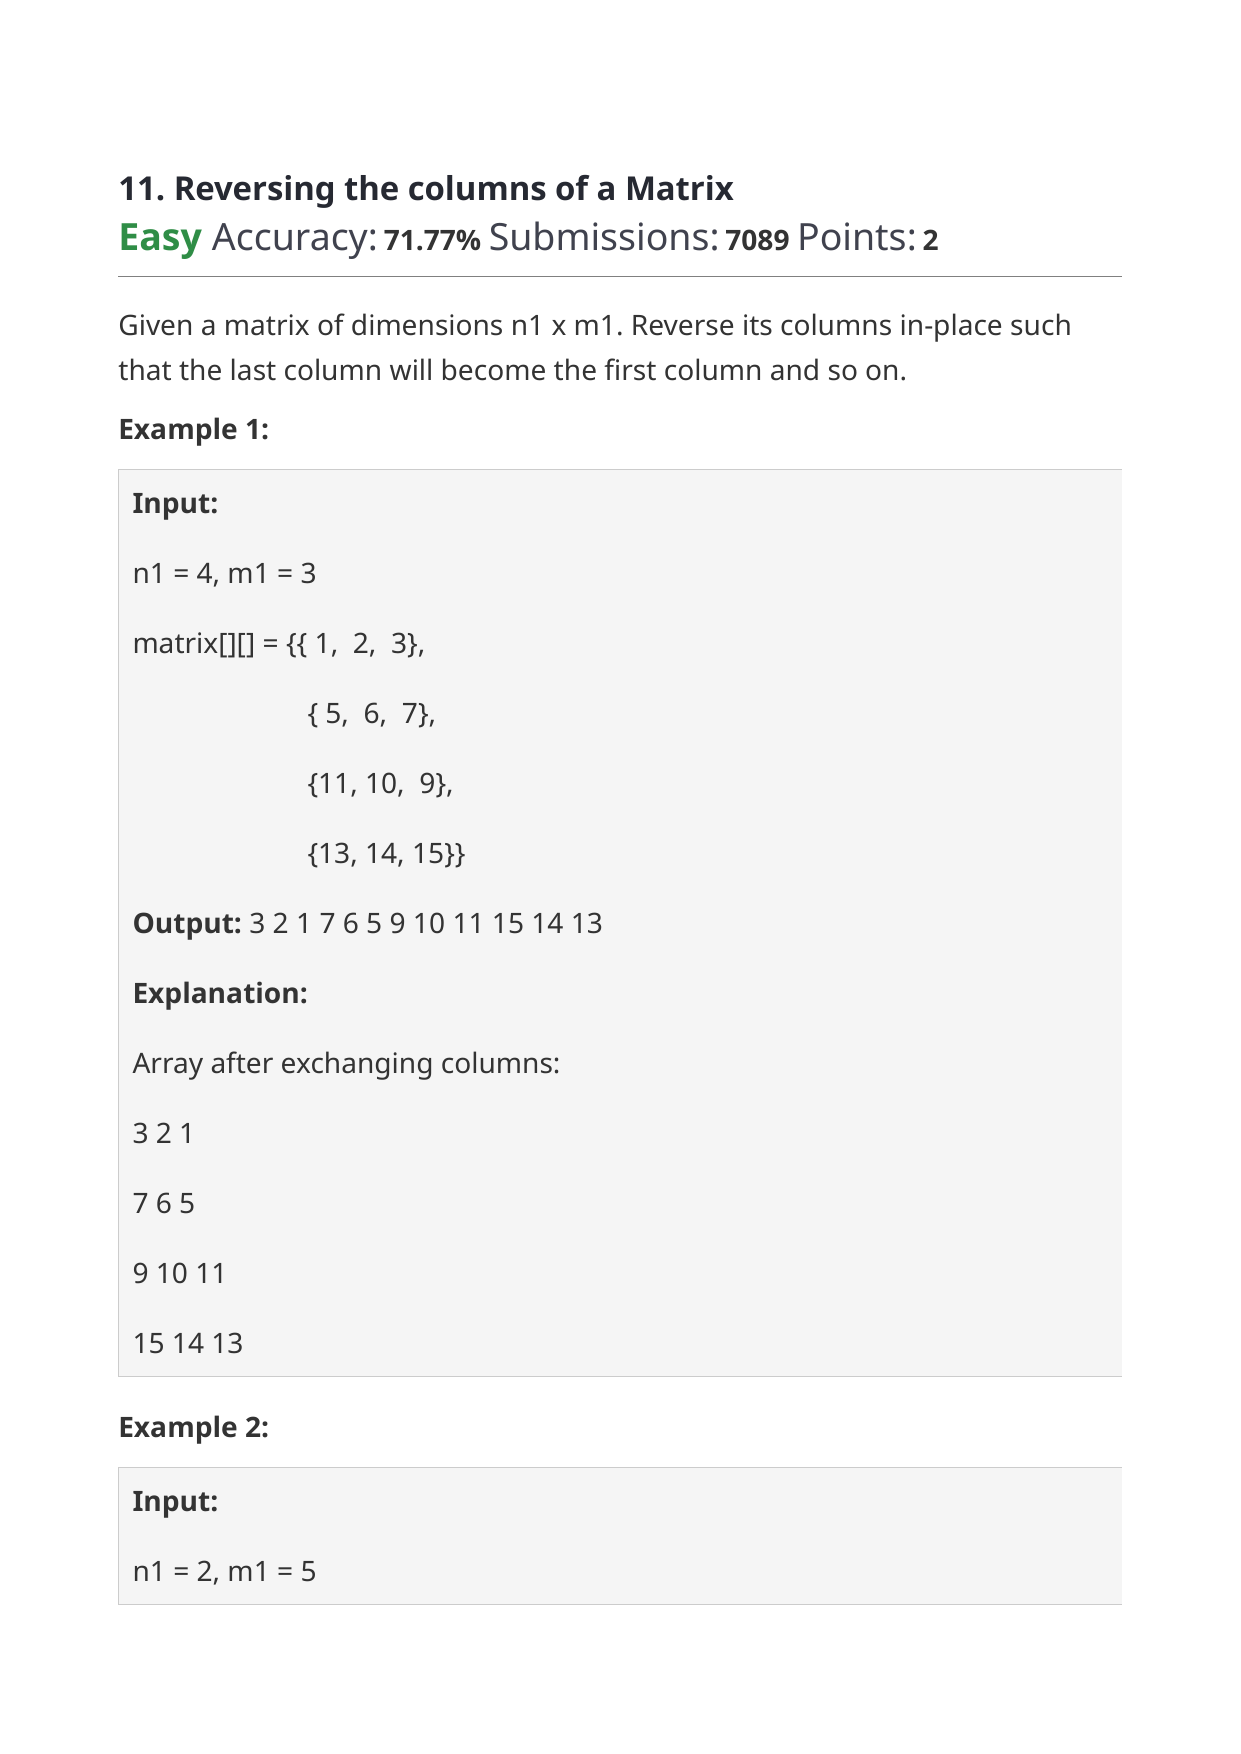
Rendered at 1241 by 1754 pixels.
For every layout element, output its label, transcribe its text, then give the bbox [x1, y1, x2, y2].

text 9 10 11 [119, 1239, 1122, 1292]
text matrix[][] = {{ 1, 2, 3}, [119, 609, 1122, 662]
text Array after exchanging columns: [119, 1029, 1122, 1082]
text 15 14 13 [119, 1309, 1122, 1376]
text n1 = 2, m1 = 5 [119, 1537, 1122, 1604]
text 7 6 5 [119, 1169, 1122, 1222]
text 3 2 1 [119, 1099, 1122, 1152]
text Input: [119, 470, 1122, 522]
text n1 = 4, m1 = 3 [119, 539, 1122, 592]
text {11, 10, 9}, [119, 749, 1122, 802]
text Input: [119, 1468, 1122, 1520]
text Example 2: [118, 1407, 1122, 1446]
text { 5, 6, 7}, [119, 679, 1122, 732]
text Given a matrix of dimensions n1 x m1. Reverse its columns in-place such that the last column will become the first column and so on. [118, 306, 1122, 388]
text {13, 14, 15}} [119, 819, 1122, 872]
text Output: 3 2 1 7 6 5 9 10 11 15 14 13 [119, 889, 1122, 942]
text Example 1: [118, 409, 1122, 448]
text Explanation: [119, 959, 1122, 1012]
text Easy Accuracy: 71.77% Submissions: 7089 Points: 2 [118, 210, 1099, 261]
text 11. Reversing the columns of a Matrix [118, 166, 1122, 210]
